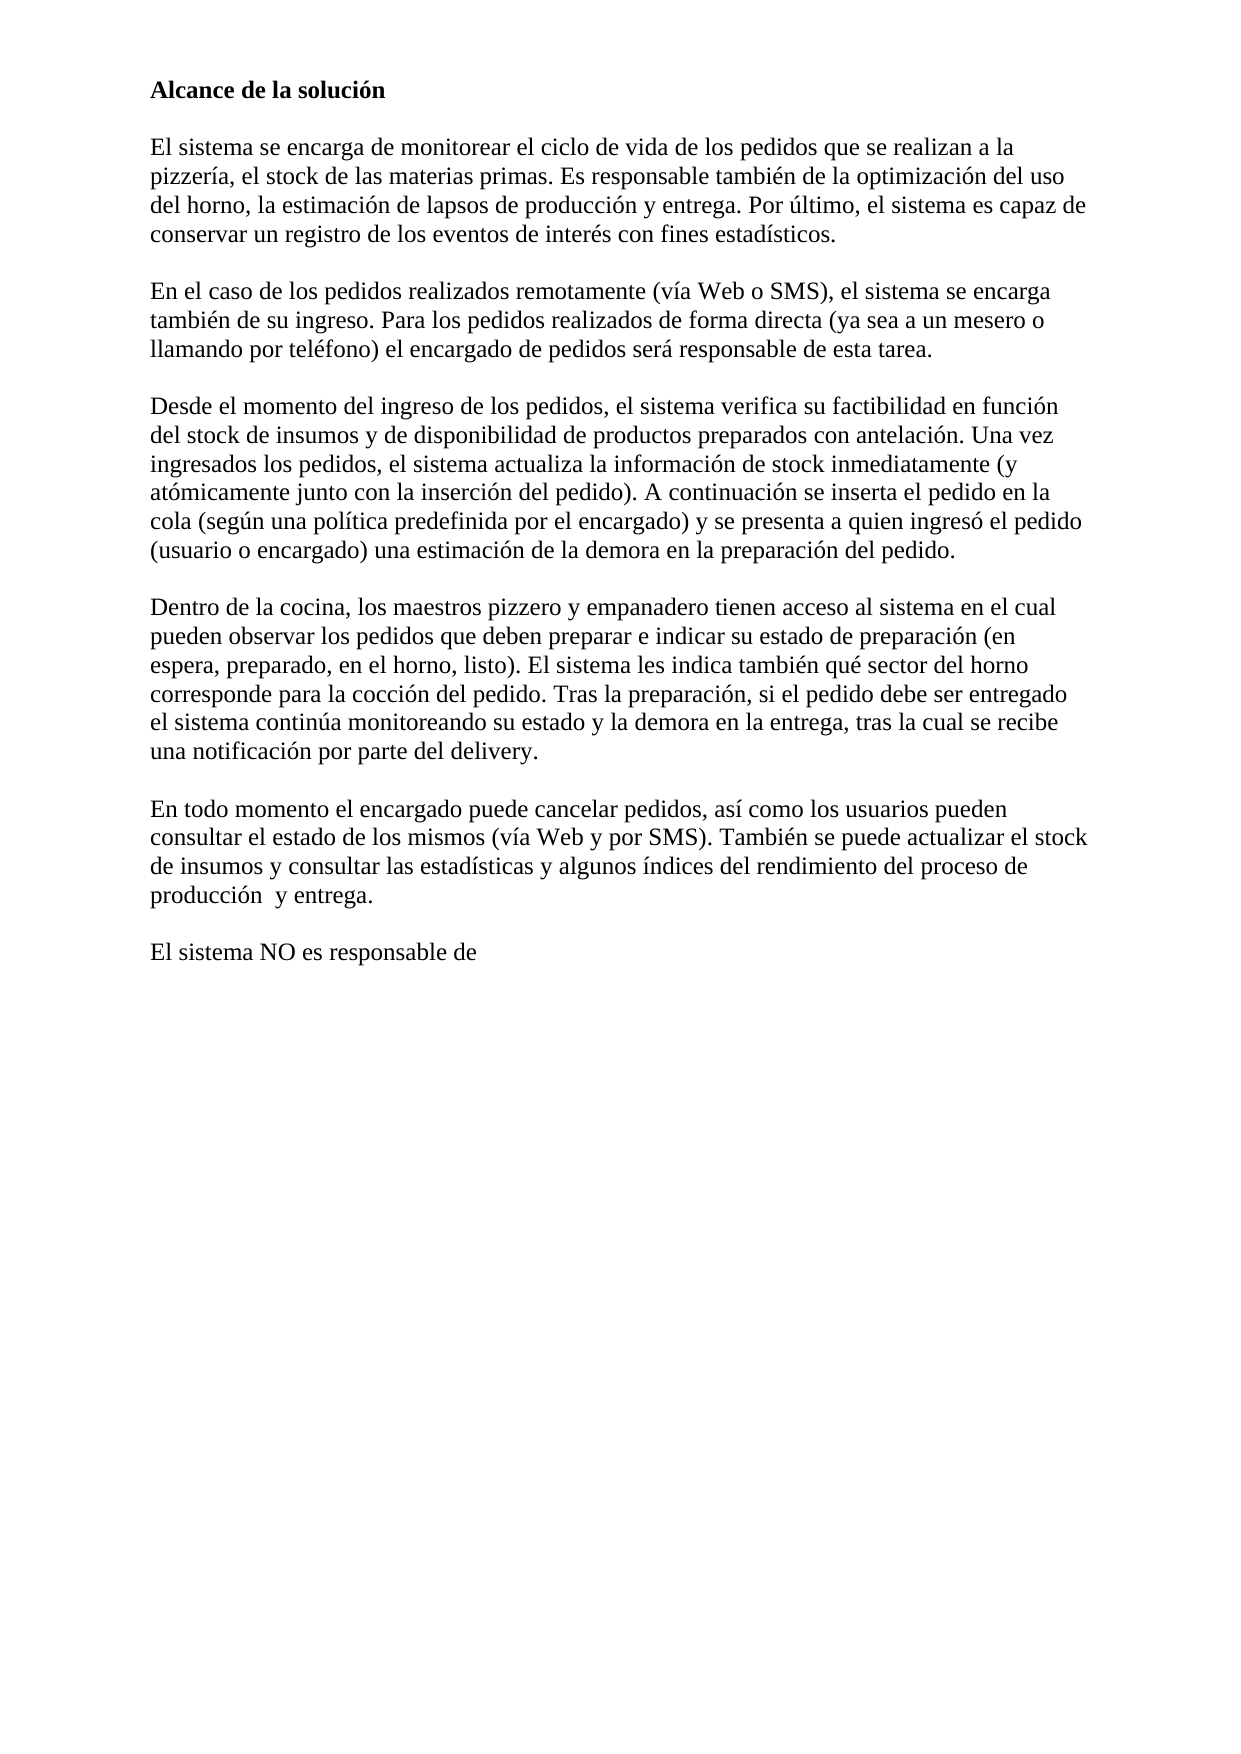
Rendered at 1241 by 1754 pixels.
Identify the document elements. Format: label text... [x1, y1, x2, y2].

text Alcance de la solución [150, 75, 1090, 104]
text El sistema se encarga de monitorear el ciclo de vida de los pedidos que se realizan a la pizzería, el stock de las materias primas. Es responsable también de la optimización del uso del horno, la estimación de lapsos de producción y entrega. Por último, el sistema es capaz de conservar un registro de los eventos de interés con fines estadísticos. [150, 132, 1090, 247]
text En el caso de los pedidos realizados remotamente (vía Web o SMS), el sistema se encarga también de su ingreso. Para los pedidos realizados de forma directa (ya sea a un mesero o llamando por teléfono) el encargado de pedidos será responsable de esta tarea. [150, 276, 1090, 362]
text En todo momento el encargado puede cancelar pedidos, así como los usuarios pueden consultar el estado de los mismos (vía Web y por SMS). También se puede actualizar el stock de insumos y consultar las estadísticas y algunos índices del rendimiento del proceso de producción y entrega. [150, 794, 1090, 909]
text El sistema NO es responsable de [150, 937, 1090, 966]
text Desde el momento del ingreso de los pedidos, el sistema verifica su factibilidad en función del stock de insumos y de disponibilidad de productos preparados con antelación. Una vez ingresados los pedidos, el sistema actualiza la información de stock inmediatamente (y atómicamente junto con la inserción del pedido). A continuación se inserta el pedido en la cola (según una política predefinida por el encargado) y se presenta a quien ingresó el pedido (usuario o encargado) una estimación de la demora en la preparación del pedido. [150, 391, 1090, 564]
text Dentro de la cocina, los maestros pizzero y empanadero tienen acceso al sistema en el cual pueden observar los pedidos que deben preparar e indicar su estado de preparación (en espera, preparado, en el horno, listo). El sistema les indica también qué sector del horno corresponde para la cocción del pedido. Tras la preparación, si el pedido debe ser entregado el sistema continúa monitoreando su estado y la demora en la entrega, tras la cual se recibe una notificación por parte del delivery. [150, 592, 1090, 765]
